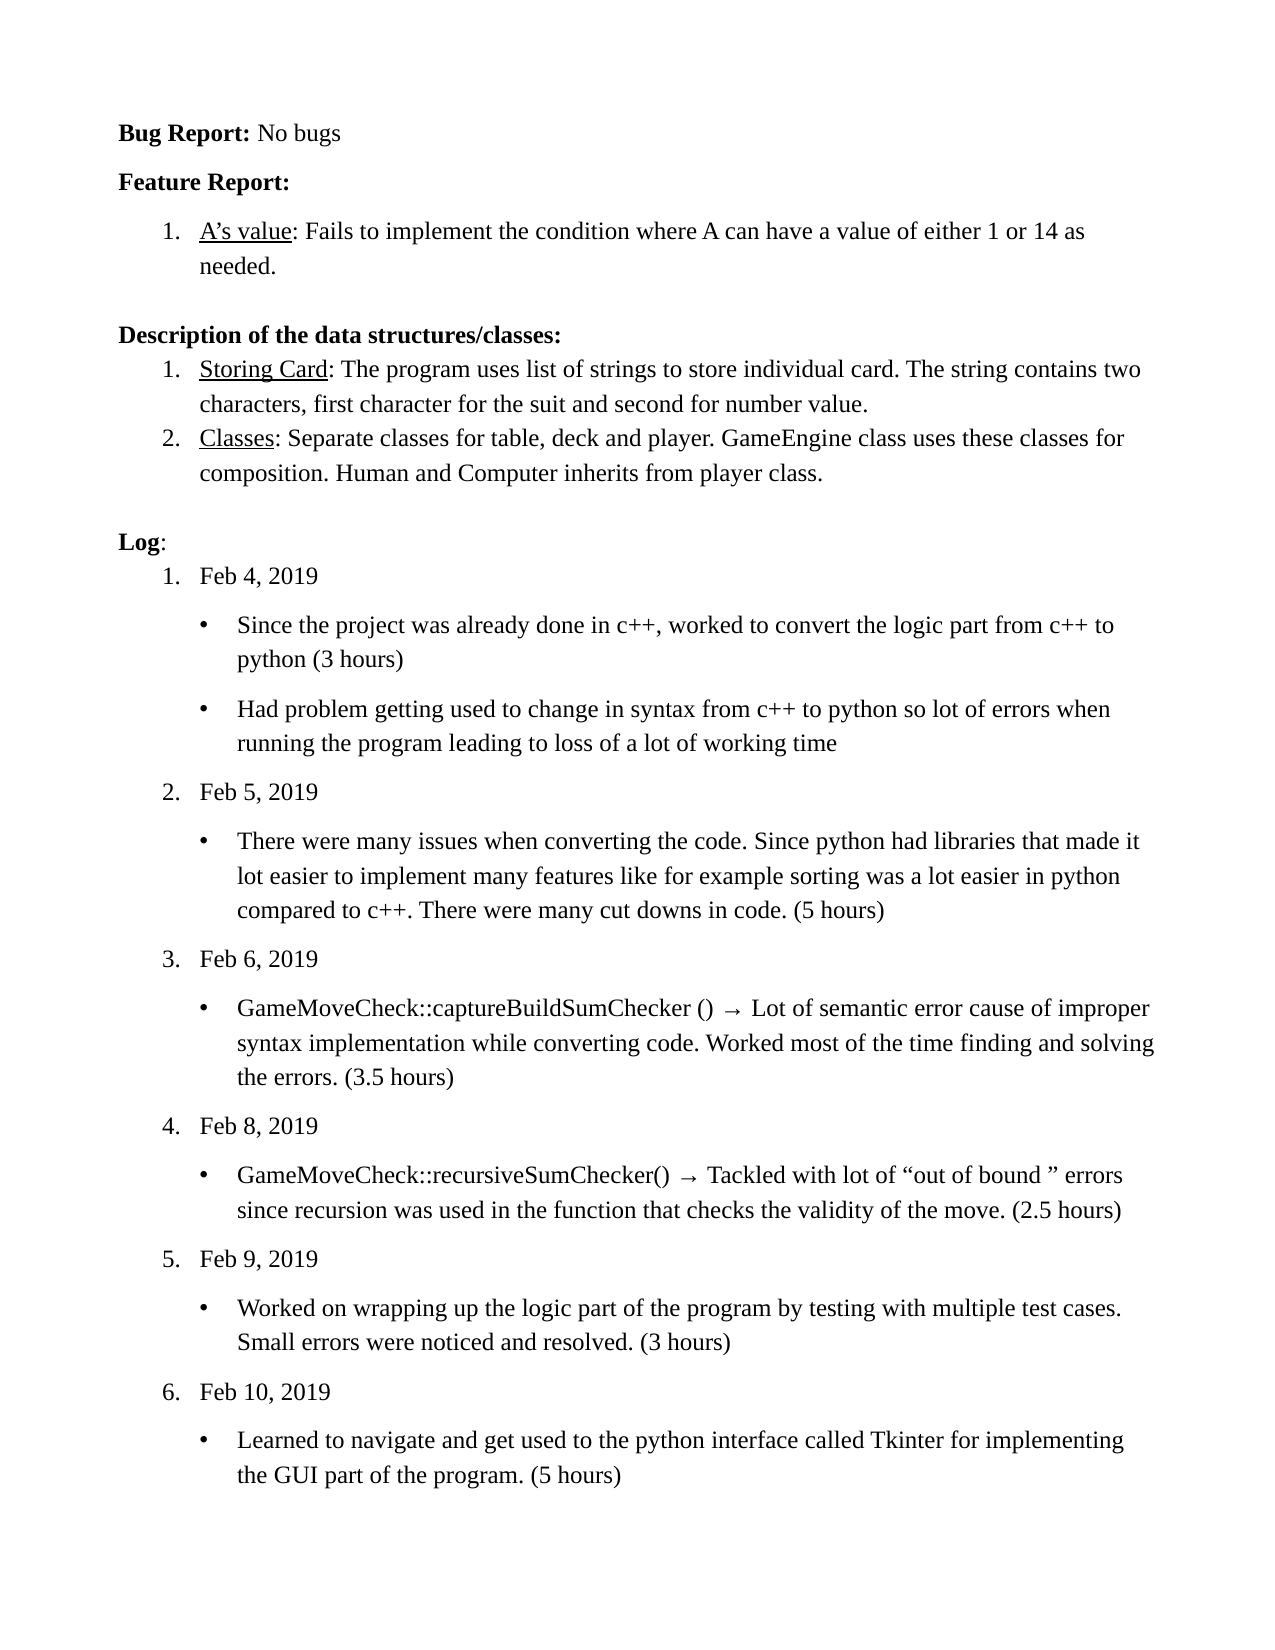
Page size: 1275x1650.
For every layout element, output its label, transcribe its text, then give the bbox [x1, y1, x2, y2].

list Classes: Separate classes for table, deck and player. GameEngine class uses these classes for composition. Human and Computer inherits from player class. [162, 423, 1157, 486]
list Feb 6, 2019 [162, 944, 1157, 973]
list Feb 10, 2019 [162, 1377, 1157, 1405]
list Description of the data structures/classes: [118, 320, 1157, 348]
list Worked on wrapping up the logic part of the program by testing with multiple test cases. Small errors were noticed and resolved. (3 hours) [199, 1293, 1157, 1356]
list Storing Card: The program uses list of strings to store individual card. The string contains two characters, first character for the suit and second for number value. [162, 354, 1157, 417]
list Had problem getting used to change in syntax from c++ to python so lot of errors when running the program leading to loss of a lot of working time [199, 694, 1157, 757]
text Bug Report: No bugs [118, 118, 1157, 147]
list There were many issues when converting the code. Since python had libraries that made it lot easier to implement many features like for example sorting was a lot easier in python compared to c++. There were many cut downs in code. (5 hours) [199, 826, 1157, 924]
list GameMoveCheck::captureBuildSumChecker () → Lot of semantic error cause of improper syntax implementation while converting code. Worked most of the time finding and solving the errors. (3.5 hours) [199, 993, 1157, 1091]
list Feb 5, 2019 [162, 777, 1157, 806]
list Feb 8, 2019 [162, 1111, 1157, 1140]
list GameMoveCheck::recursiveSumChecker() → Tackled with lot of “out of bound ” errors since recursion was used in the function that checks the validity of the move. (2.5 hours) [199, 1160, 1157, 1224]
list Feb 4, 2019 [162, 561, 1157, 590]
list Since the project was already done in c++, worked to convert the logic part from c++ to python (3 hours) [199, 610, 1157, 673]
list Feature Report: [118, 167, 1157, 196]
list Learned to navigate and get used to the python interface called Tkinter for implementing the GUI part of the program. (5 hours) [199, 1426, 1157, 1489]
list A’s value: Fails to implement the condition where A can have a value of either 1 or 14 as needed. [162, 216, 1157, 279]
list Feb 9, 2019 [162, 1244, 1157, 1273]
list Log: [118, 527, 1157, 555]
